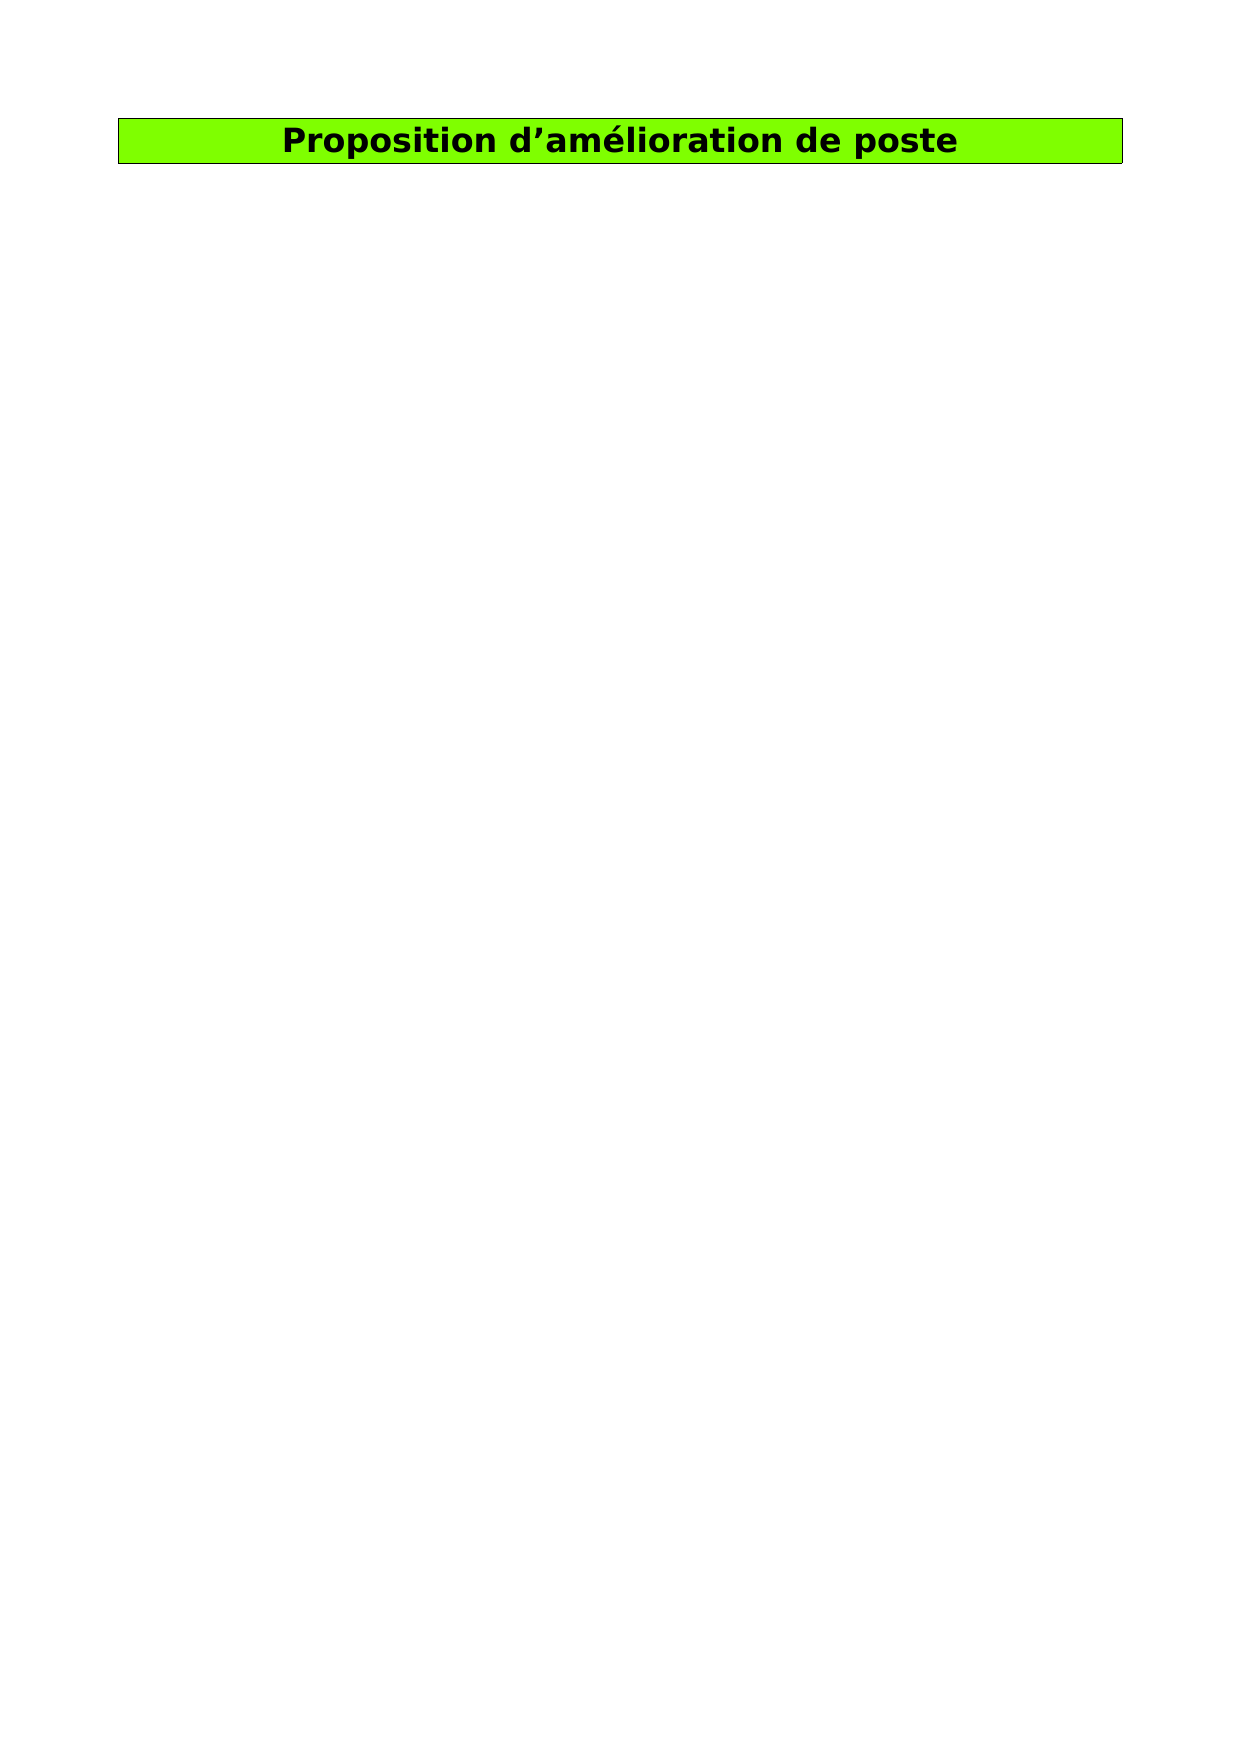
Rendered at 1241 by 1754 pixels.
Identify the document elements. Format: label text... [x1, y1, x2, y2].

text Proposition d’amélioration de poste [119, 119, 1122, 163]
